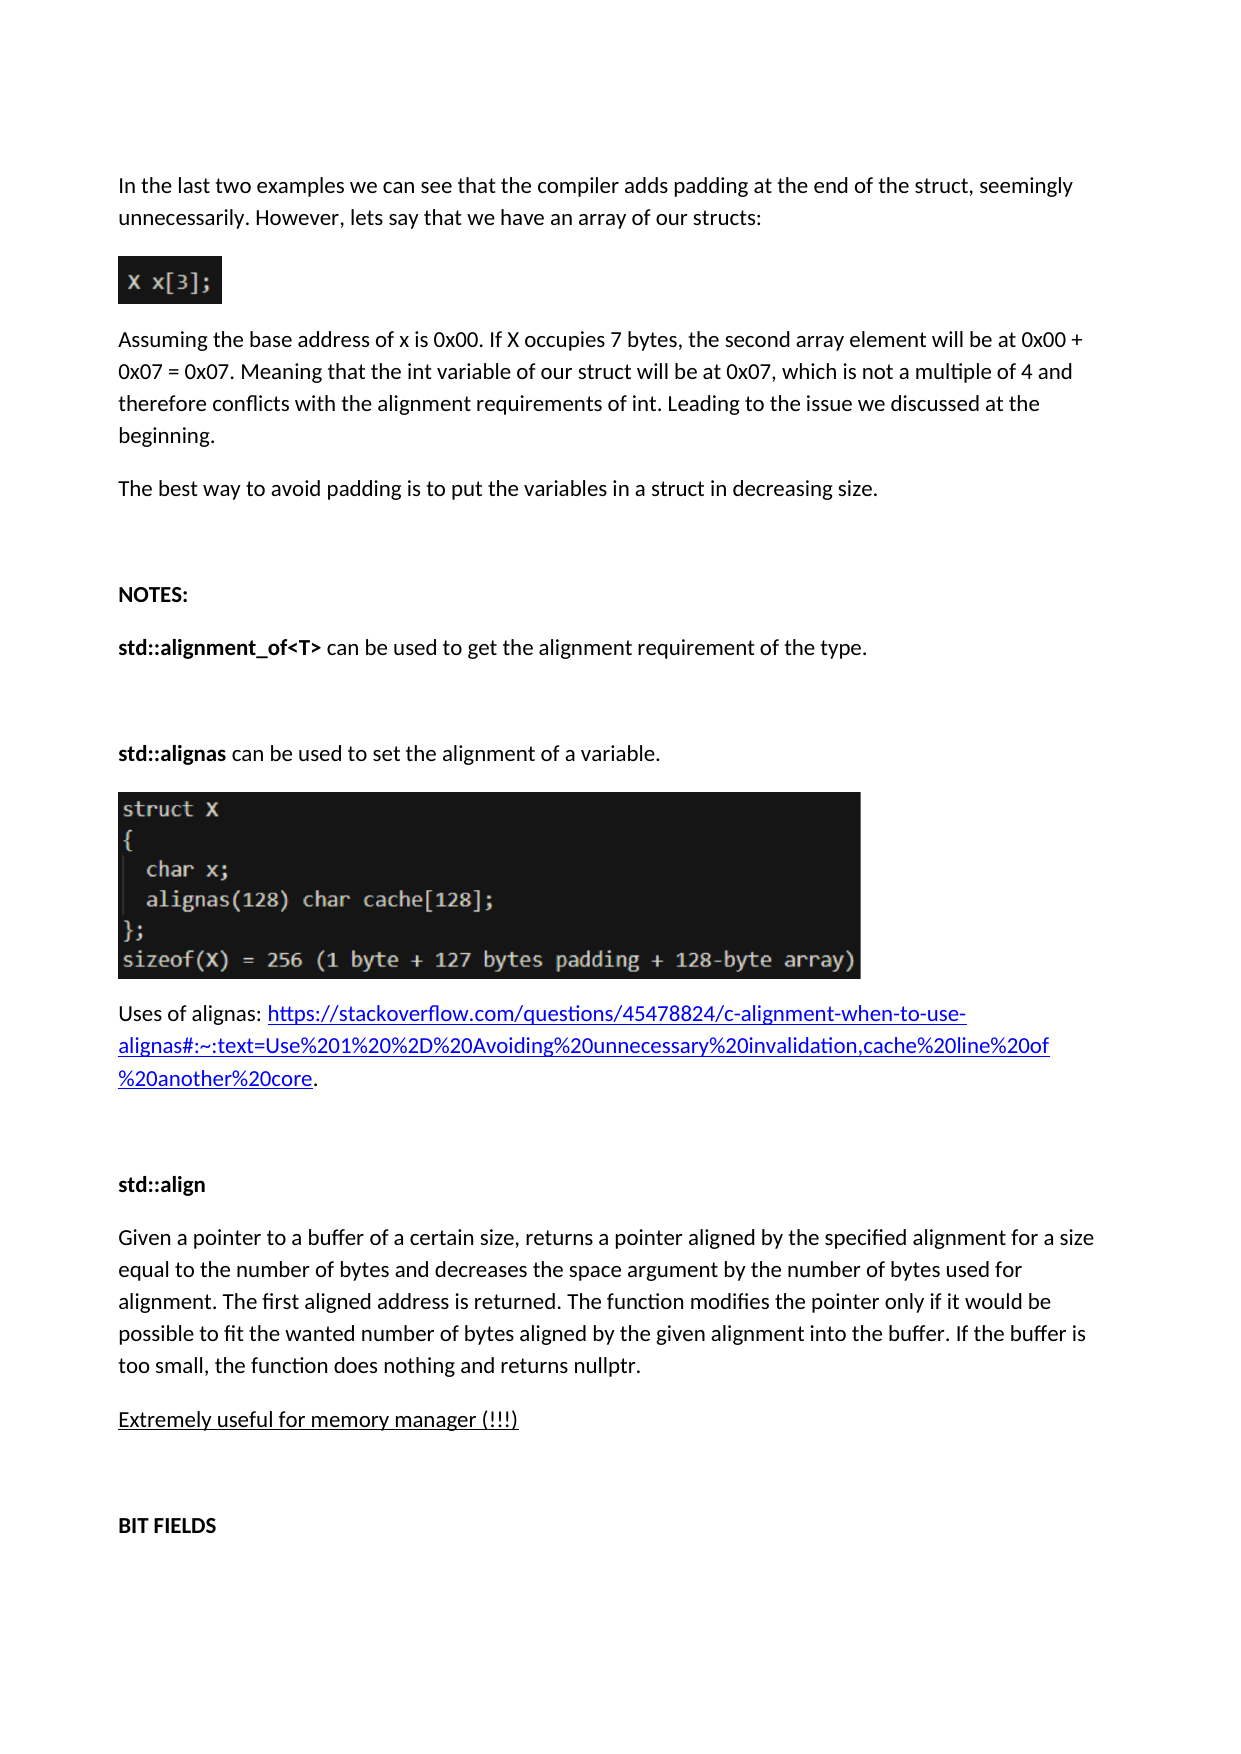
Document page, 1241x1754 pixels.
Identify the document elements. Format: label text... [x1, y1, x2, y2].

text std::alignment_of<T> can be used to get the alignment requirement of the type. [118, 633, 1122, 661]
text The best way to avoid padding is to put the variables in a struct in decreasing size. [118, 474, 1122, 502]
text std::alignas can be used to set the alignment of a variable. [118, 739, 1122, 767]
text Given a pointer to a buffer of a certain size, returns a pointer aligned by the specified alignment for a size equal to the number of bytes and decreases the space argument by the number of bytes used for alignment. The first aligned address is returned. The function modifies the pointer only if it would be possible to fit the wanted number of bytes aligned by the given alignment into the buffer. If the buffer is too small, the function does nothing and returns nullptr. [118, 1223, 1122, 1380]
text std::align [118, 1170, 1122, 1198]
text Extremely useful for memory manager (!!!) [118, 1405, 1122, 1433]
text BIT FIELDS [118, 1511, 1122, 1539]
text In the last two examples we can see that the compiler adds padding at the end of the struct, seemingly unnecessarily. However, lets say that we have an array of our structs: [118, 171, 1122, 231]
text NOTES: [118, 580, 1122, 608]
text Assuming the base address of x is 0x00. If X occupies 7 bytes, the second array element will be at 0x00 + 0x07 = 0x07. Meaning that the int variable of our struct will be at 0x07, which is not a multiple of 4 and therefore conflicts with the alignment requirements of int. Leading to the issue we discussed at the beginning. [118, 325, 1122, 449]
text Uses of alignas: https://stackoverflow.com/questions/45478824/c-alignment-when-to-use-alignas#:~:text=Use%201%20%2D%20Avoiding%20unnecessary%20invalidation,cache%20line%20of%20another%20core. [118, 999, 1122, 1092]
